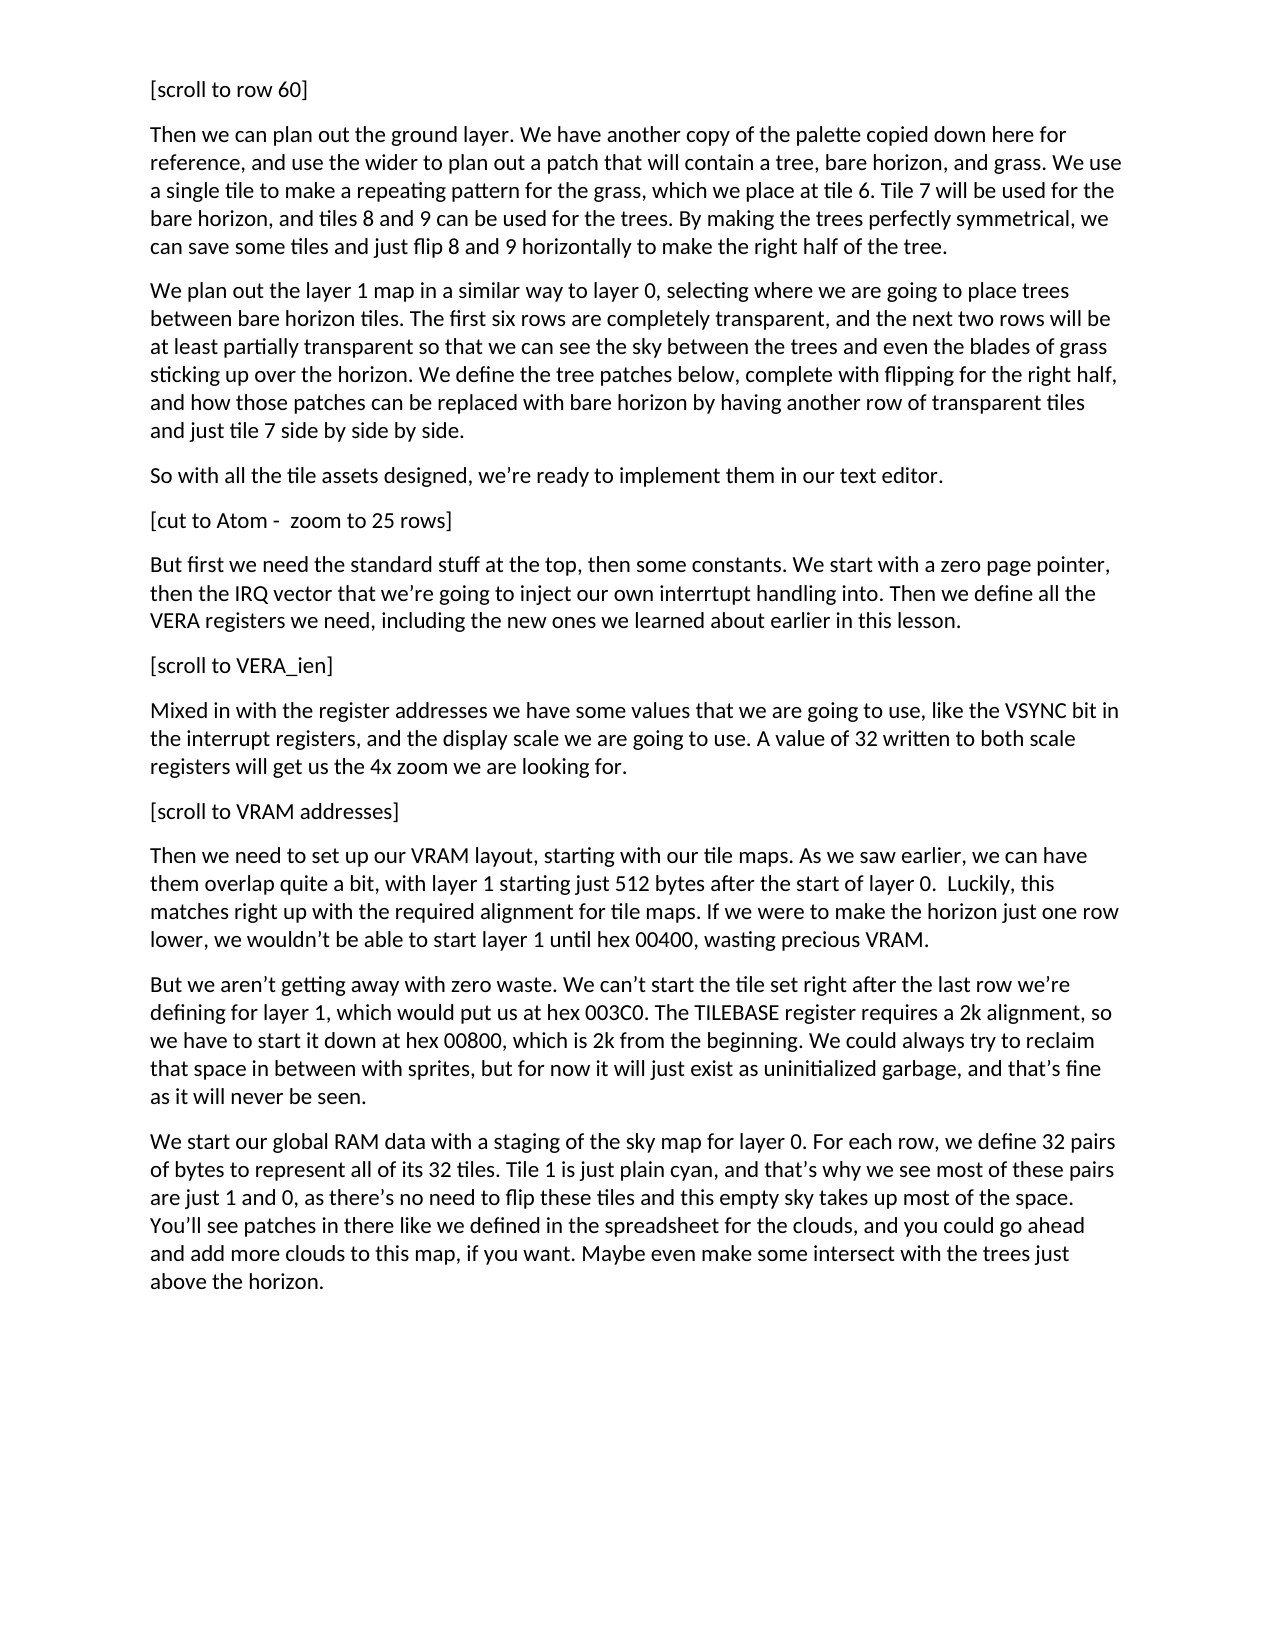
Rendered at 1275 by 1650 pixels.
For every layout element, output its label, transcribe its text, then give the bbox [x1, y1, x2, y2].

text [scroll to VERA_ien] [150, 651, 1125, 679]
text [scroll to VRAM addresses] [150, 797, 1125, 825]
text But first we need the standard stuff at the top, then some constants. We start with a zero page pointer, then the IRQ vector that we’re going to inject our own interrtupt handling into. Then we define all the VERA registers we need, including the new ones we learned about earlier in this lesson. [150, 551, 1125, 635]
text We start our global RAM data with a staging of the sky map for layer 0. For each row, we define 32 pairs of bytes to represent all of its 32 tiles. Tile 1 is just plain cyan, and that’s why we see most of these pairs are just 1 and 0, as there’s no need to flip these tiles and this empty sky takes up most of the space. You’ll see patches in there like we defined in the spreadsheet for the clouds, and you could go ahead and add more clouds to this map, if you want. Maybe even make some intersect with the trees just above the horizon. [150, 1127, 1125, 1295]
text [scroll to row 60] [150, 75, 1125, 103]
text [cut to Atom - zoom to 25 rows] [150, 506, 1125, 534]
text Then we can plan out the ground layer. We have another copy of the palette copied down here for reference, and use the wider to plan out a patch that will contain a tree, bare horizon, and grass. We use a single tile to make a repeating pattern for the grass, which we place at tile 6. Tile 7 will be used for the bare horizon, and tiles 8 and 9 can be used for the trees. By making the trees perfectly symmetrical, we can save some tiles and just flip 8 and 9 horizontally to make the right half of the tree. [150, 120, 1125, 260]
text Mixed in with the register addresses we have some values that we are going to use, like the VSYNC bit in the interrupt registers, and the display scale we are going to use. A value of 32 written to both scale registers will get us the 4x zoom we are looking for. [150, 696, 1125, 780]
text Then we need to set up our VRAM layout, starting with our tile maps. As we saw earlier, we can have them overlap quite a bit, with layer 1 starting just 512 bytes after the start of layer 0. Luckily, this matches right up with the required alignment for tile maps. If we were to make the horizon just one row lower, we wouldn’t be able to start layer 1 until hex 00400, wasting precious VRAM. [150, 841, 1125, 953]
text So with all the tile assets designed, we’re ready to implement them in our text editor. [150, 461, 1125, 489]
text But we aren’t getting away with zero waste. We can’t start the tile set right after the last row we’re defining for layer 1, which would put us at hex 003C0. The TILEBASE register requires a 2k alignment, so we have to start it down at hex 00800, which is 2k from the beginning. We could always try to reclaim that space in between with sprites, but for now it will just exist as uninitialized garbage, and that’s fine as it will never be seen. [150, 970, 1125, 1110]
text We plan out the layer 1 map in a similar way to layer 0, selecting where we are going to place trees between bare horizon tiles. The first six rows are completely transparent, and the next two rows will be at least partially transparent so that we can see the sky between the trees and even the blades of grass sticking up over the horizon. We define the tree patches below, complete with flipping for the right half, and how those patches can be replaced with bare horizon by having another row of transparent tiles and just tile 7 side by side by side. [150, 276, 1125, 444]
